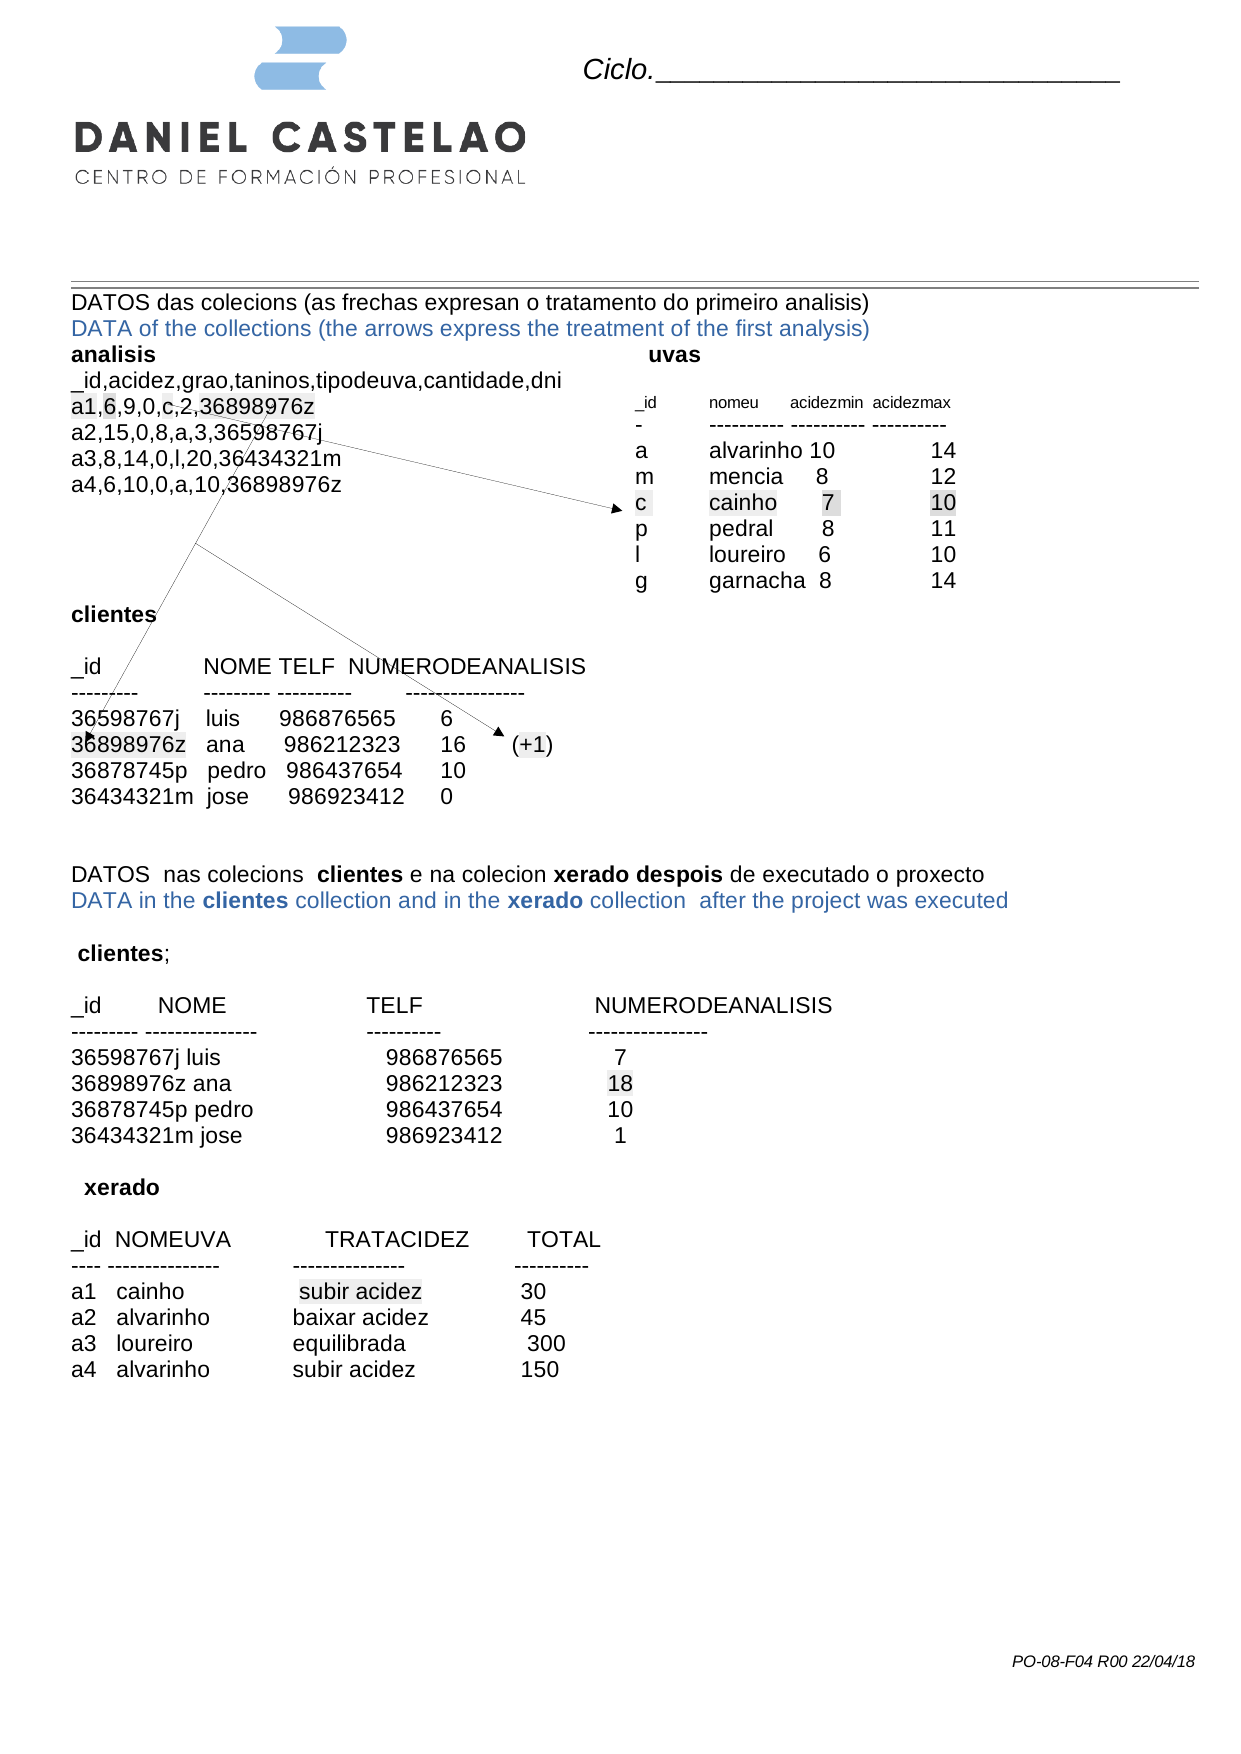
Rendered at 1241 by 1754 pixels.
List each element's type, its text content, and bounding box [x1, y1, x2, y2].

text a2,15,0,8,a,3,36598767j [251, 427, 319, 445]
text xerado [71, 1174, 1199, 1200]
text --------- --------- ---------- ---------------- [107, 679, 453, 706]
text clientes [150, 601, 327, 627]
text clientes [290, 601, 635, 627]
text a4 alvarinho subir acidez 150 [71, 1357, 1199, 1383]
text a2 alvarinho baixar acidez 45 [71, 1304, 1199, 1331]
text 36598767j luis 986876565 7 [71, 1044, 1199, 1070]
text 36434321m jose 986923412 1 [71, 1122, 1199, 1148]
text --------- --------- ---------- ---------------- [415, 679, 635, 706]
text _id NOME TELF NUMERODEANALISIS [373, 653, 635, 679]
text 36878745p pedro 986437654 10 [71, 1096, 1199, 1122]
text 36598767j luis 986876565 6 [458, 706, 635, 732]
text a4,6,10,0,a,10,36898976z [222, 471, 558, 497]
text a2,15,0,8,a,3,36598767j [262, 419, 635, 445]
text DATOS nas colecions clientes e na colecion xerado despois de executado o proxecto [71, 862, 1199, 888]
text 36434321m jose 986923412 0 [71, 784, 635, 810]
text --------- --------------- ---------- ---------------- [71, 1018, 1199, 1044]
text a3 loureiro equilibrada 300 [71, 1331, 1199, 1357]
text clientes [71, 601, 162, 627]
text p pedral 8 11 [635, 516, 1199, 542]
text a1,6,9,0,c,2,36898976z [71, 393, 635, 419]
text 36898976z ana 986212323 16 (+1) [71, 732, 635, 758]
text --------- --------- ---------- ---------------- [71, 679, 119, 706]
text _id,acidez,grao,taninos,tipodeuva,cantidade,dni [71, 367, 635, 393]
text _id NOME TELF NUMERODEANALISIS [71, 653, 134, 679]
text DATA in the clientes collection and in the xerado collection after the project was executed [71, 888, 1199, 914]
text DATA of the collections (the arrows express the treatment of the first analysis) [71, 315, 1199, 341]
text a2,15,0,8,a,3,36598767j [71, 419, 255, 445]
text g garnacha 8 14 [635, 568, 1199, 594]
text a1 cainho subir acidez 30 [71, 1278, 1199, 1304]
text a alvarinho 10 14 [635, 438, 1199, 464]
text - ---------- ---------- ---------- [635, 412, 1199, 438]
text _id NOME TELF NUMERODEANALISIS [71, 992, 1199, 1018]
text a3,8,14,0,l,20,36434321m [347, 445, 635, 471]
text _id NOME TELF NUMERODEANALISIS [122, 653, 410, 679]
picture [75, 26, 526, 184]
text 36898976z ana 986212323 18 [71, 1070, 1199, 1096]
text analisis [71, 341, 635, 367]
text 36598767j luis 986876565 6 [71, 706, 104, 732]
text l loureiro 6 10 [635, 542, 1199, 568]
text m mencia 8 12 [635, 464, 1199, 490]
text 36878745p pedro 986437654 10 [71, 758, 635, 784]
text 36598767j luis 986876565 6 [92, 706, 494, 732]
text ---- --------------- --------------- ---------- [71, 1252, 1199, 1278]
text a4,6,10,0,a,10,36898976z [71, 471, 234, 497]
text c cainho 7 10 [635, 490, 1199, 516]
text a3,8,14,0,l,20,36434321m [237, 445, 447, 471]
text _id nomeu acidezmin acidezmax [635, 393, 1199, 412]
text _id NOMEUVA TRATACIDEZ TOTAL [71, 1226, 1199, 1252]
text DATOS das colecions (as frechas expresan o tratamento do primeiro analisis) [71, 289, 1199, 315]
text a3,8,14,0,l,20,36434321m [71, 445, 249, 471]
text uvas [635, 341, 1199, 367]
text clientes; [71, 940, 1199, 966]
text a4,6,10,0,a,10,36898976z [458, 471, 635, 497]
